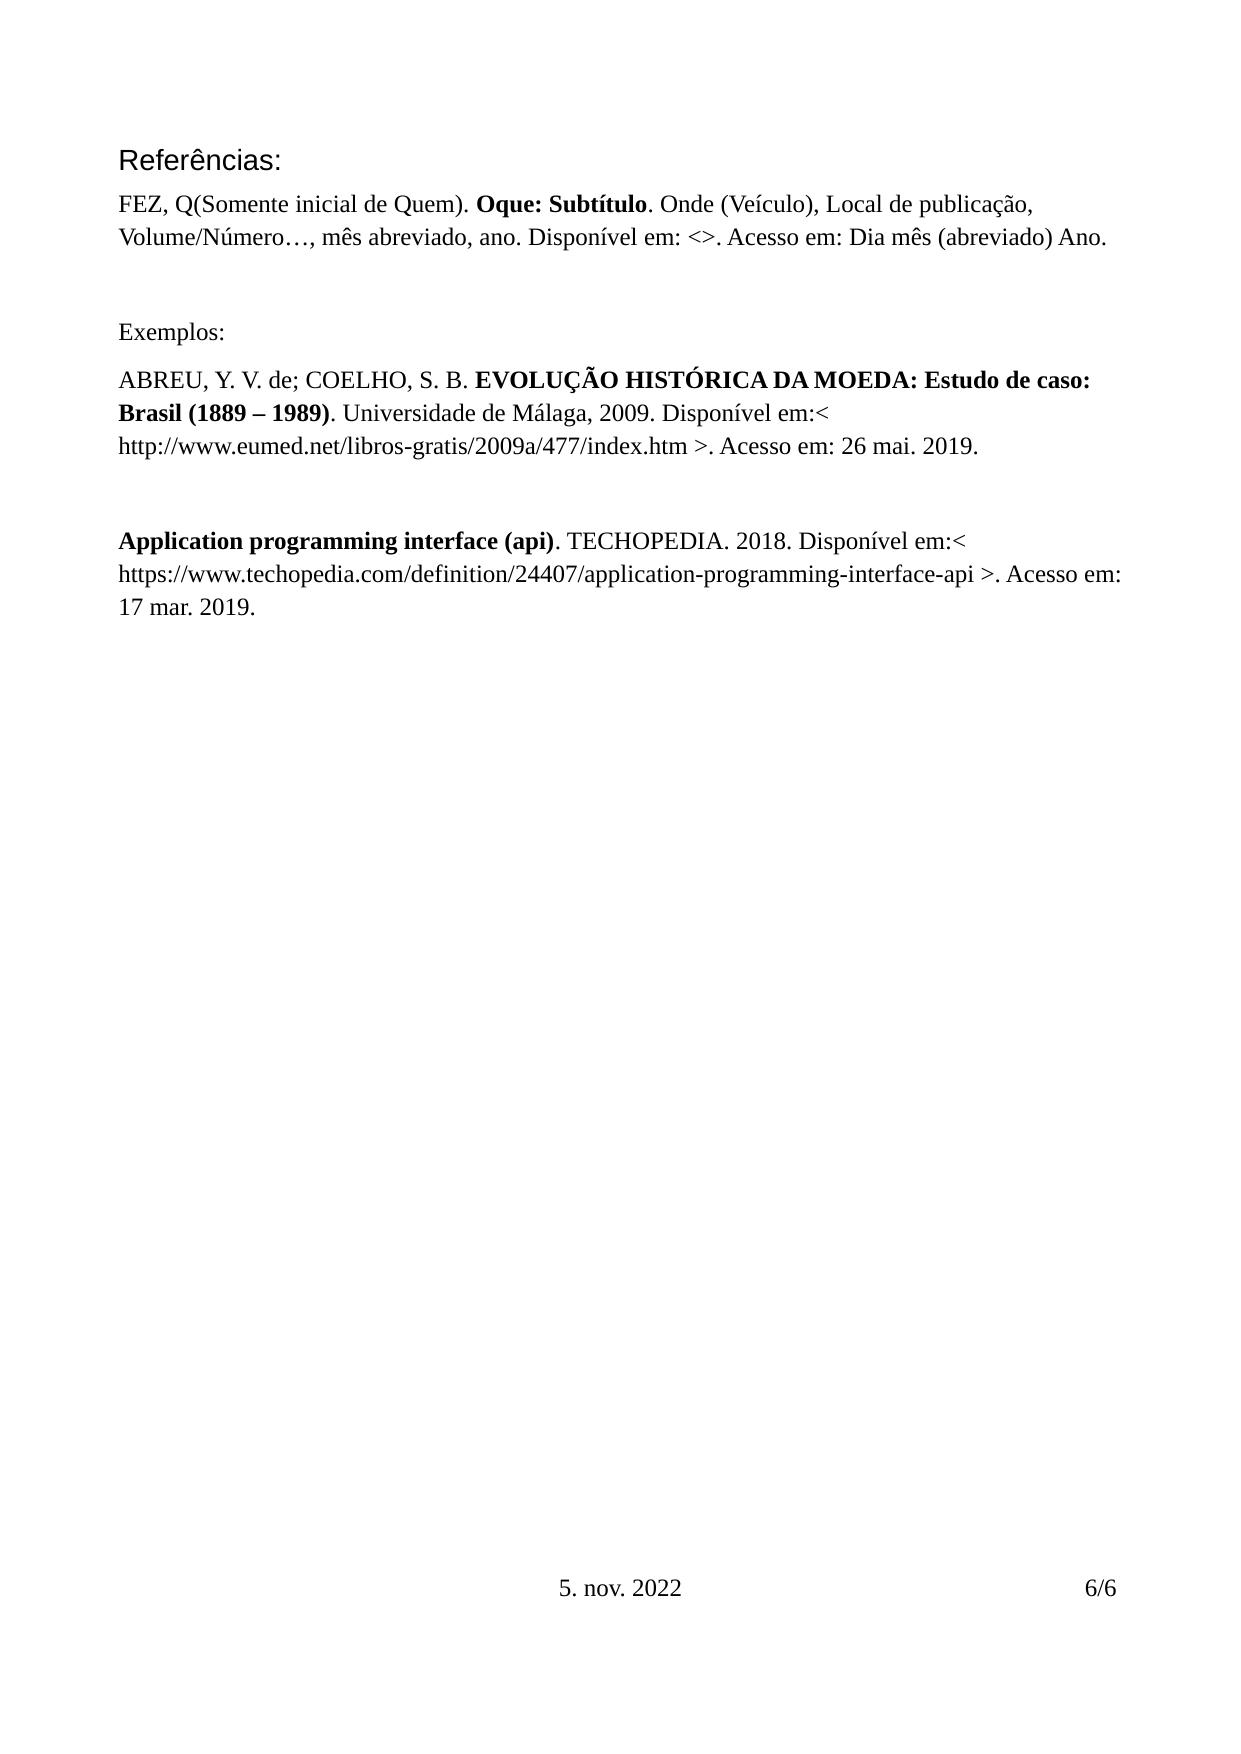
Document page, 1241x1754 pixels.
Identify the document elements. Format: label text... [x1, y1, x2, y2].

text FEZ, Q(Somente inicial de Quem). Oque: Subtítulo. Onde (Veículo), Local de publicação, Volume/Número…, mês abreviado, ano. Disponível em: <>. Acesso em: Dia mês (abreviado) Ano. [118, 189, 1122, 251]
text Exemplos: [118, 317, 1122, 346]
text ABREU, Y. V. de; COELHO, S. B. EVOLUÇÃO HISTÓRICA DA MOEDA: Estudo de caso: Brasil (1889 – 1989). Universidade de Málaga, 2009. Disponível em:< http://www.eumed.net/libros-gratis/2009a/477/index.htm >. Acesso em: 26 mai. 2019. [118, 365, 1122, 460]
subtitle Referências: [118, 143, 1122, 177]
text Application programming interface (api). TECHOPEDIA. 2018. Disponível em:< https://www.techopedia.com/definition/24407/application-programming-interface-api >. Acesso em: 17 mar. 2019. [118, 526, 1122, 621]
